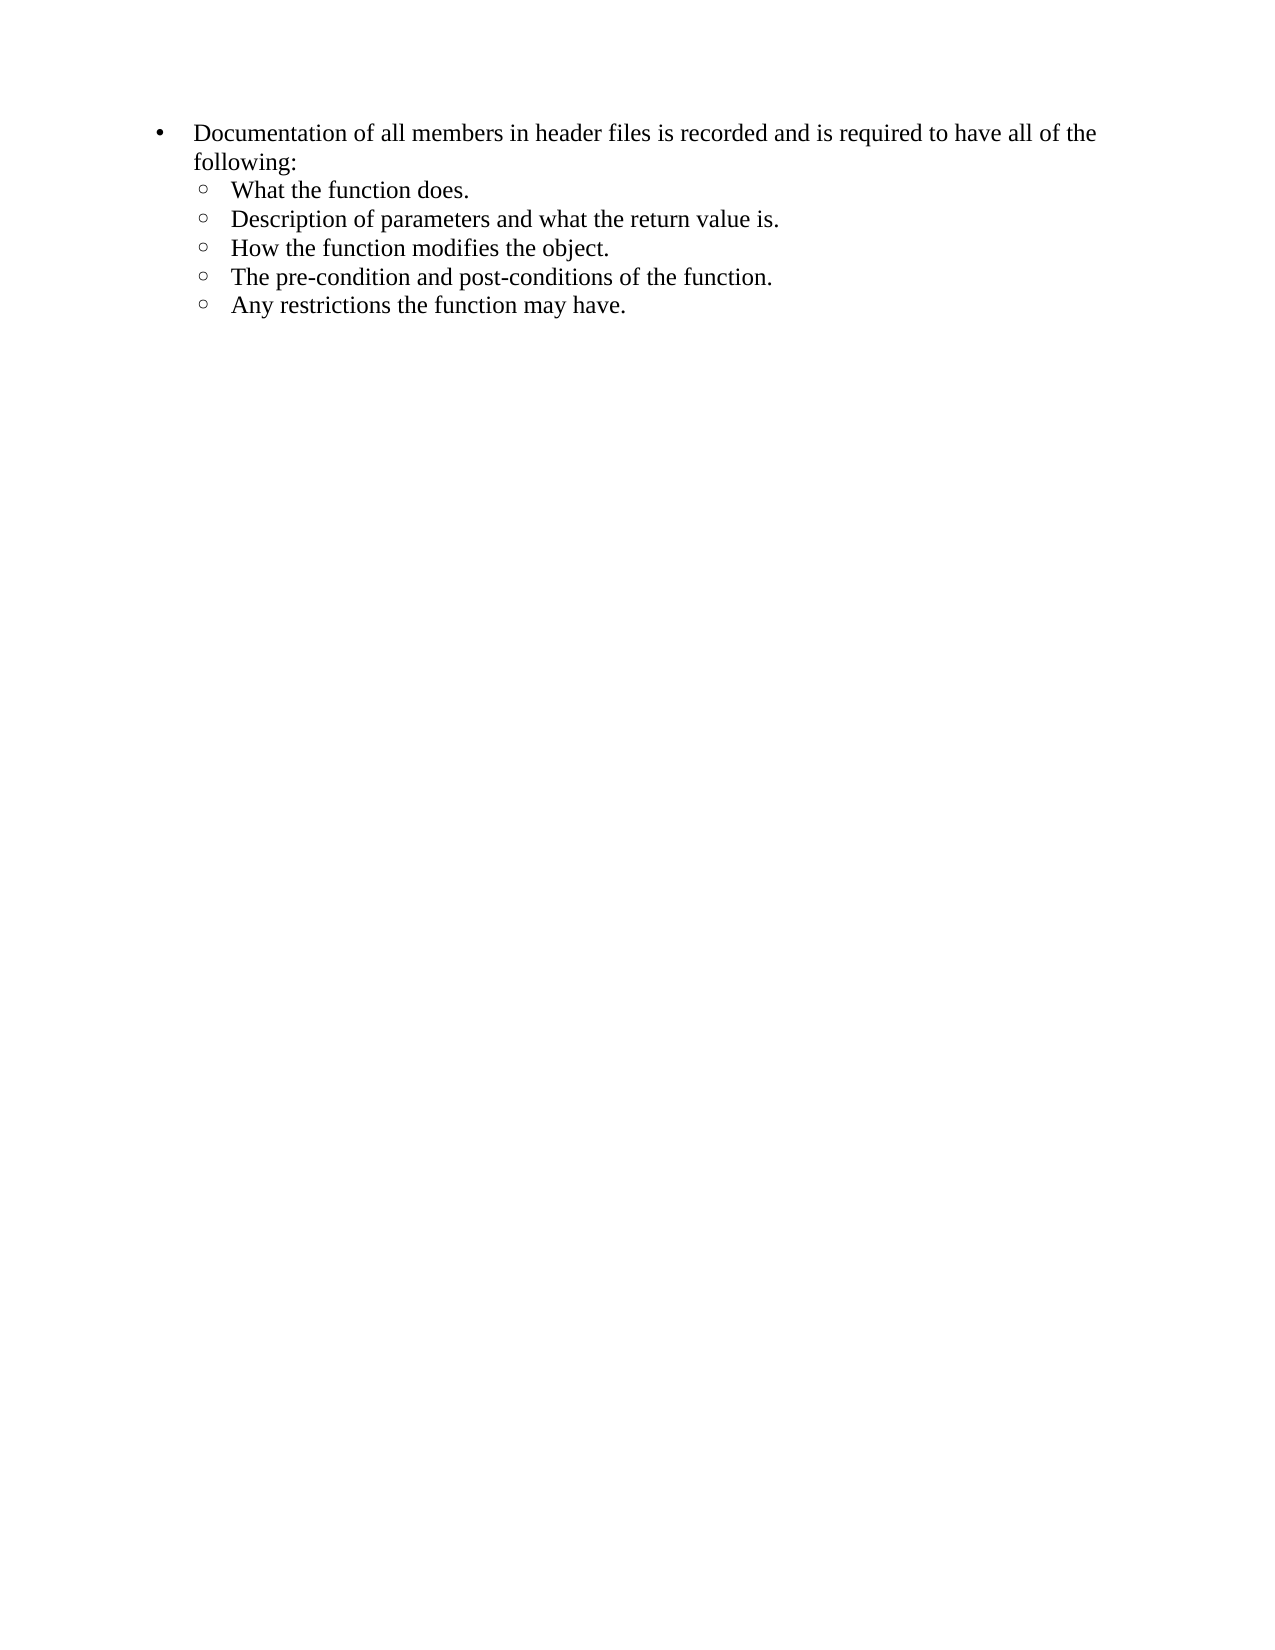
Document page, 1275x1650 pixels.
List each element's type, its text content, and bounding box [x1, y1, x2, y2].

list What the function does. [193, 176, 1157, 204]
list How the function modifies the object. [193, 233, 1157, 262]
list Documentation of all members in header files is recorded and is required to have all of the following: [156, 118, 1157, 176]
list Description of parameters and what the return value is. [193, 204, 1157, 233]
list The pre-condition and post-conditions of the function. [193, 262, 1157, 291]
list Any restrictions the function may have. [193, 291, 1157, 319]
